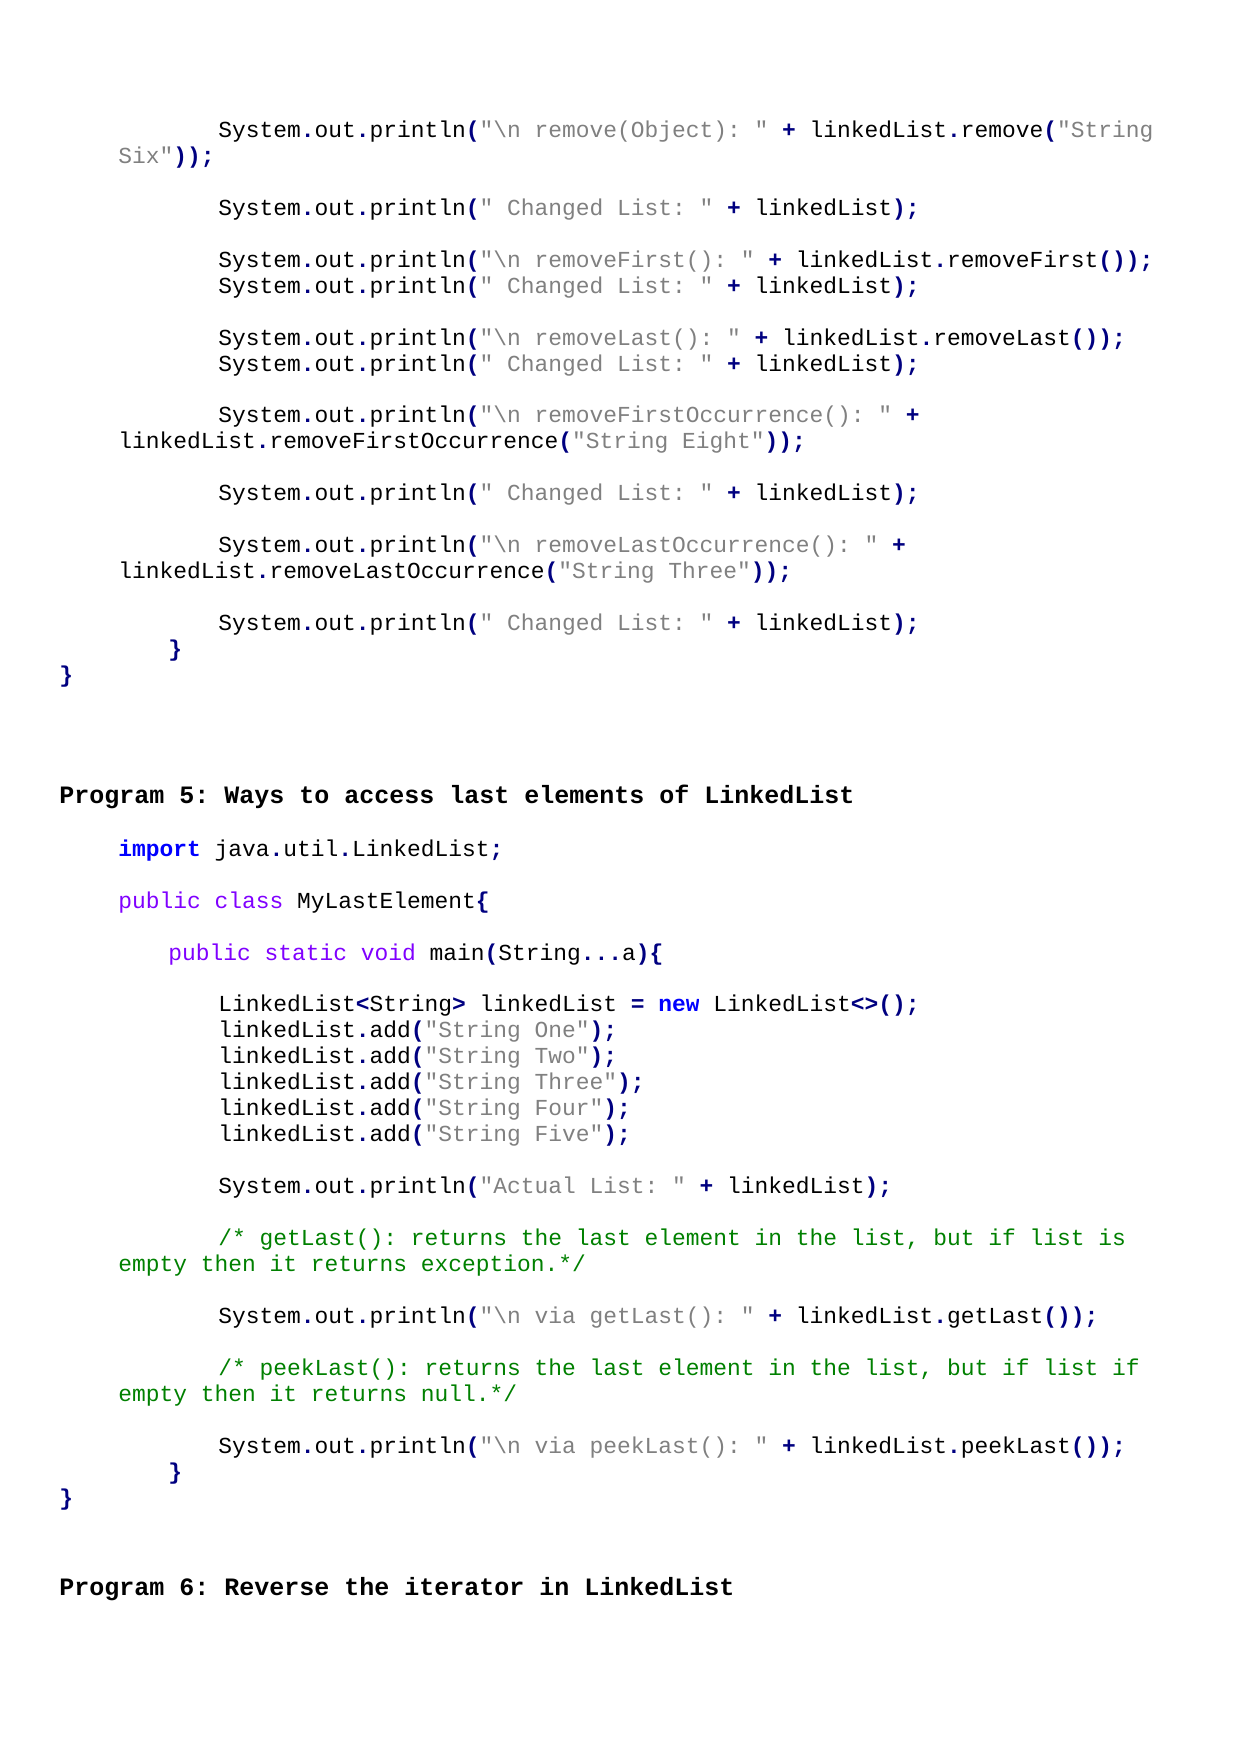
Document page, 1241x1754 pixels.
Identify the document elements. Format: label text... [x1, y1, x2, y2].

text LinkedList<String> linkedList = new LinkedList<>(); [118, 993, 1187, 1019]
text public class MyLastElement{ [118, 889, 1187, 915]
text System.out.println("\n removeLast(): " + linkedList.removeLast()); [118, 326, 1187, 352]
text linkedList.add("String Three"); [118, 1071, 1187, 1097]
text } [59, 1486, 1187, 1512]
text } [118, 637, 1187, 663]
text public static void main(String...a){ [118, 941, 1187, 967]
text System.out.println(" Changed List: " + linkedList); [118, 611, 1187, 637]
text System.out.println("\n remove(Object): " + linkedList.remove("String Six")); [118, 118, 1187, 170]
text /* peekLast(): returns the last element in the list, but if list if empty then it returns null.*/ [118, 1356, 1187, 1408]
text Program 5: Ways to access last elements of LinkedList [59, 783, 1187, 811]
text System.out.println("\n via peekLast(): " + linkedList.peekLast()); [118, 1434, 1187, 1461]
text System.out.println("Actual List: " + linkedList); [118, 1174, 1187, 1200]
text import java.util.LinkedList; [118, 837, 1187, 863]
text linkedList.add("String One"); [118, 1019, 1187, 1045]
text /* getLast(): returns the last element in the list, but if list is empty then it returns exception.*/ [118, 1226, 1187, 1278]
text } [118, 1461, 1187, 1486]
text System.out.println("\n removeFirst(): " + linkedList.removeFirst()); [118, 248, 1187, 274]
text System.out.println(" Changed List: " + linkedList); [118, 352, 1187, 378]
text System.out.println("\n removeFirstOccurrence(): " + linkedList.removeFirstOccurrence("String Eight")); [118, 404, 1187, 456]
text System.out.println(" Changed List: " + linkedList); [118, 196, 1187, 222]
text System.out.println("\n removeLastOccurrence(): " + linkedList.removeLastOccurrence("String Three")); [118, 533, 1187, 585]
text linkedList.add("String Two"); [118, 1045, 1187, 1071]
text Program 6: Reverse the iterator in LinkedList [59, 1575, 1187, 1603]
text System.out.println(" Changed List: " + linkedList); [118, 274, 1187, 300]
text System.out.println(" Changed List: " + linkedList); [118, 482, 1187, 508]
text System.out.println("\n via getLast(): " + linkedList.getLast()); [118, 1304, 1187, 1330]
text linkedList.add("String Five"); [118, 1122, 1187, 1148]
text linkedList.add("String Four"); [118, 1097, 1187, 1122]
text } [59, 663, 1187, 689]
